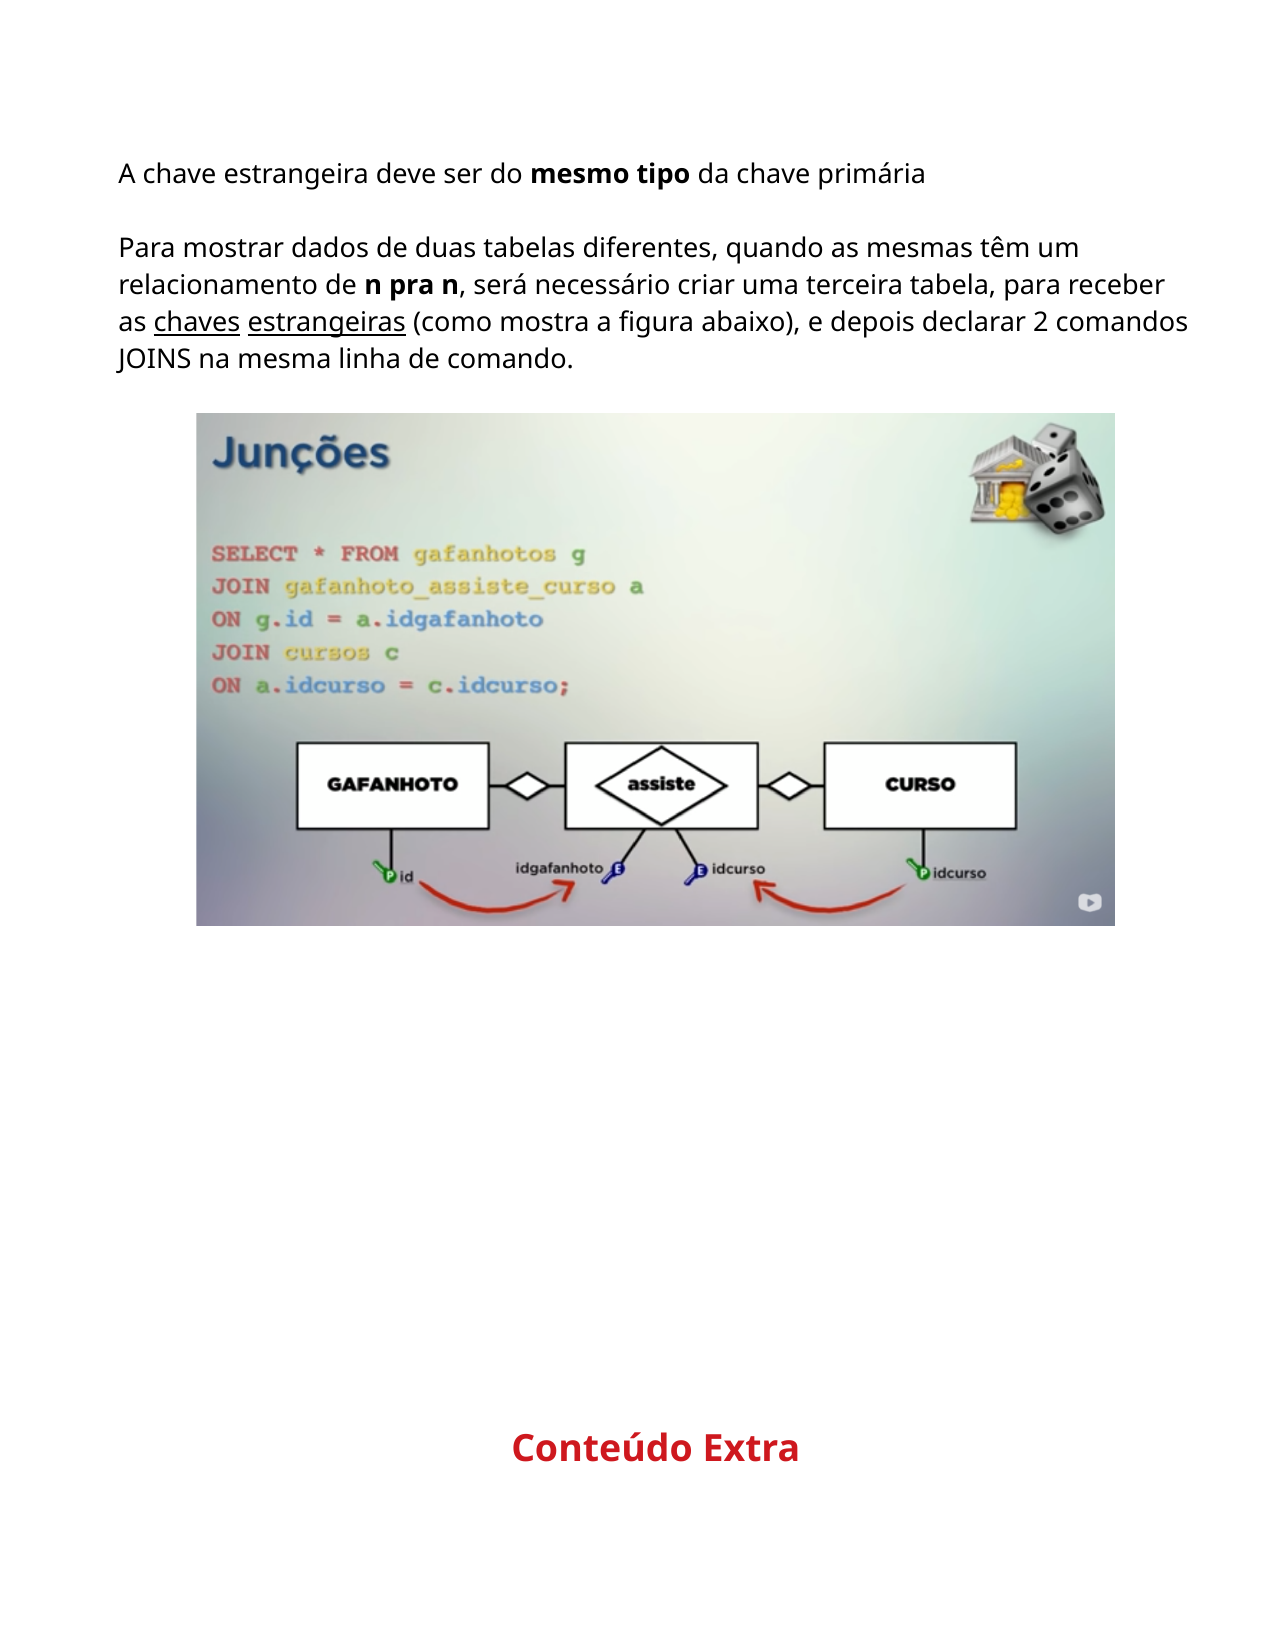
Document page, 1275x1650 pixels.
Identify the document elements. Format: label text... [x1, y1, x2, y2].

text Para mostrar dados de duas tabelas diferentes, quando as mesmas têm um relacionamento de n pra n, será necessário criar uma terceira tabela, para receber as chaves estrangeiras (como mostra a figura abaixo), e depois declarar 2 comandos JOINS na mesma linha de comando. [118, 229, 1193, 376]
text Conteúdo Extra [118, 1421, 1193, 1472]
text A chave estrangeira deve ser do mesmo tipo da chave primária [118, 155, 1193, 192]
picture [196, 413, 1115, 926]
